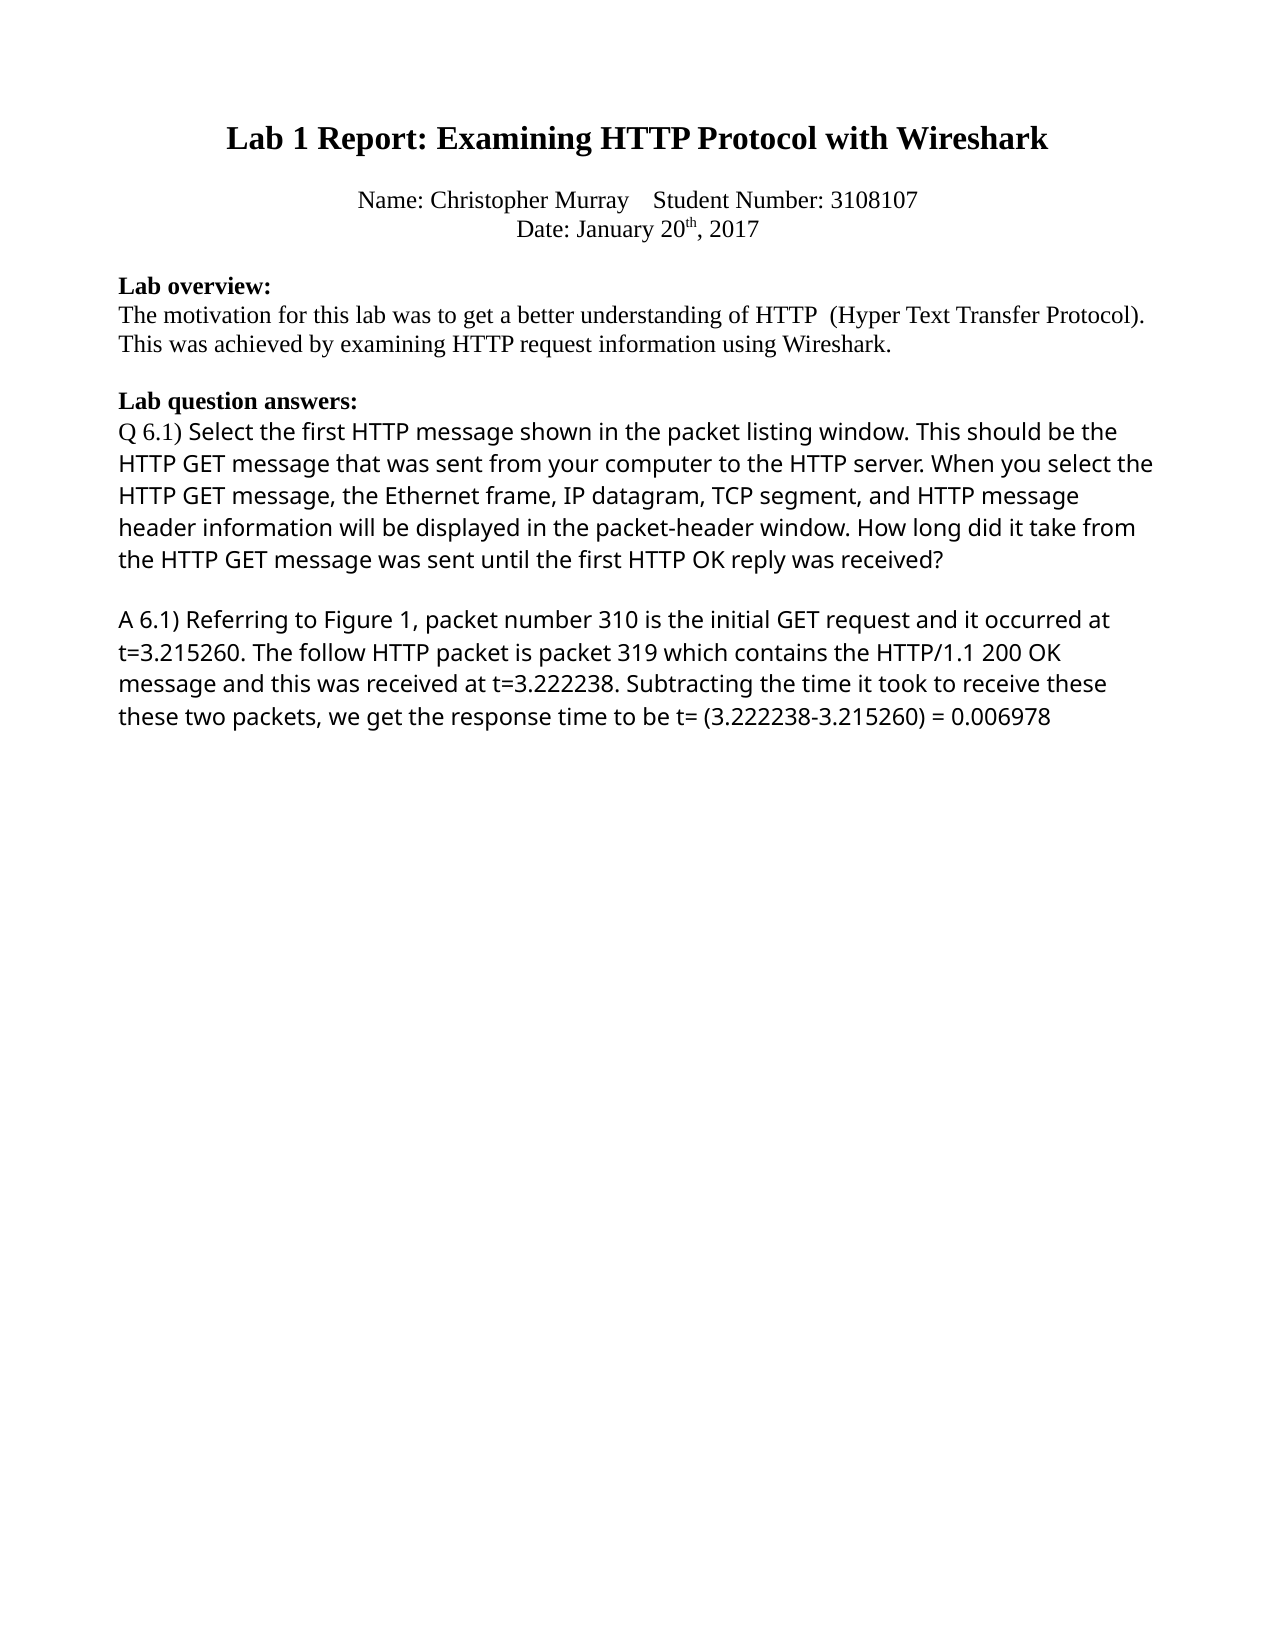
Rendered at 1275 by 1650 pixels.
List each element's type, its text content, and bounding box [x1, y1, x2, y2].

text Date: January 20th, 2017 [118, 214, 1157, 243]
text Lab question answers: [118, 386, 1157, 415]
text Lab 1 Report: Examining HTTP Protocol with Wireshark [118, 118, 1157, 156]
text Q 6.1) Select the first HTTP message shown in the packet listing window. This should be the HTTP GET message that was sent from your computer to the HTTP server. When you select the HTTP GET message, the Ethernet frame, IP datagram, TCP segment, and HTTP message header information will be displayed in the packet-header window. How long did it take from the HTTP GET message was sent until the first HTTP OK reply was received? [118, 415, 1157, 575]
text A 6.1) Referring to Figure 1, packet number 310 is the initial GET request and it occurred at t=3.215260. The follow HTTP packet is packet 319 which contains the HTTP/1.1 200 OK message and this was received at t=3.222238. Subtracting the time it took to receive these these two packets, we get the response time to be t= (3.222238-3.215260) = 0.006978 [118, 604, 1157, 732]
text Name: Christopher Murray Student Number: 3108107 [118, 185, 1157, 214]
text The motivation for this lab was to get a better understanding of HTTP (Hyper Text Transfer Protocol). This was achieved by examining HTTP request information using Wireshark. [118, 300, 1157, 358]
text Lab overview: [118, 271, 1157, 300]
